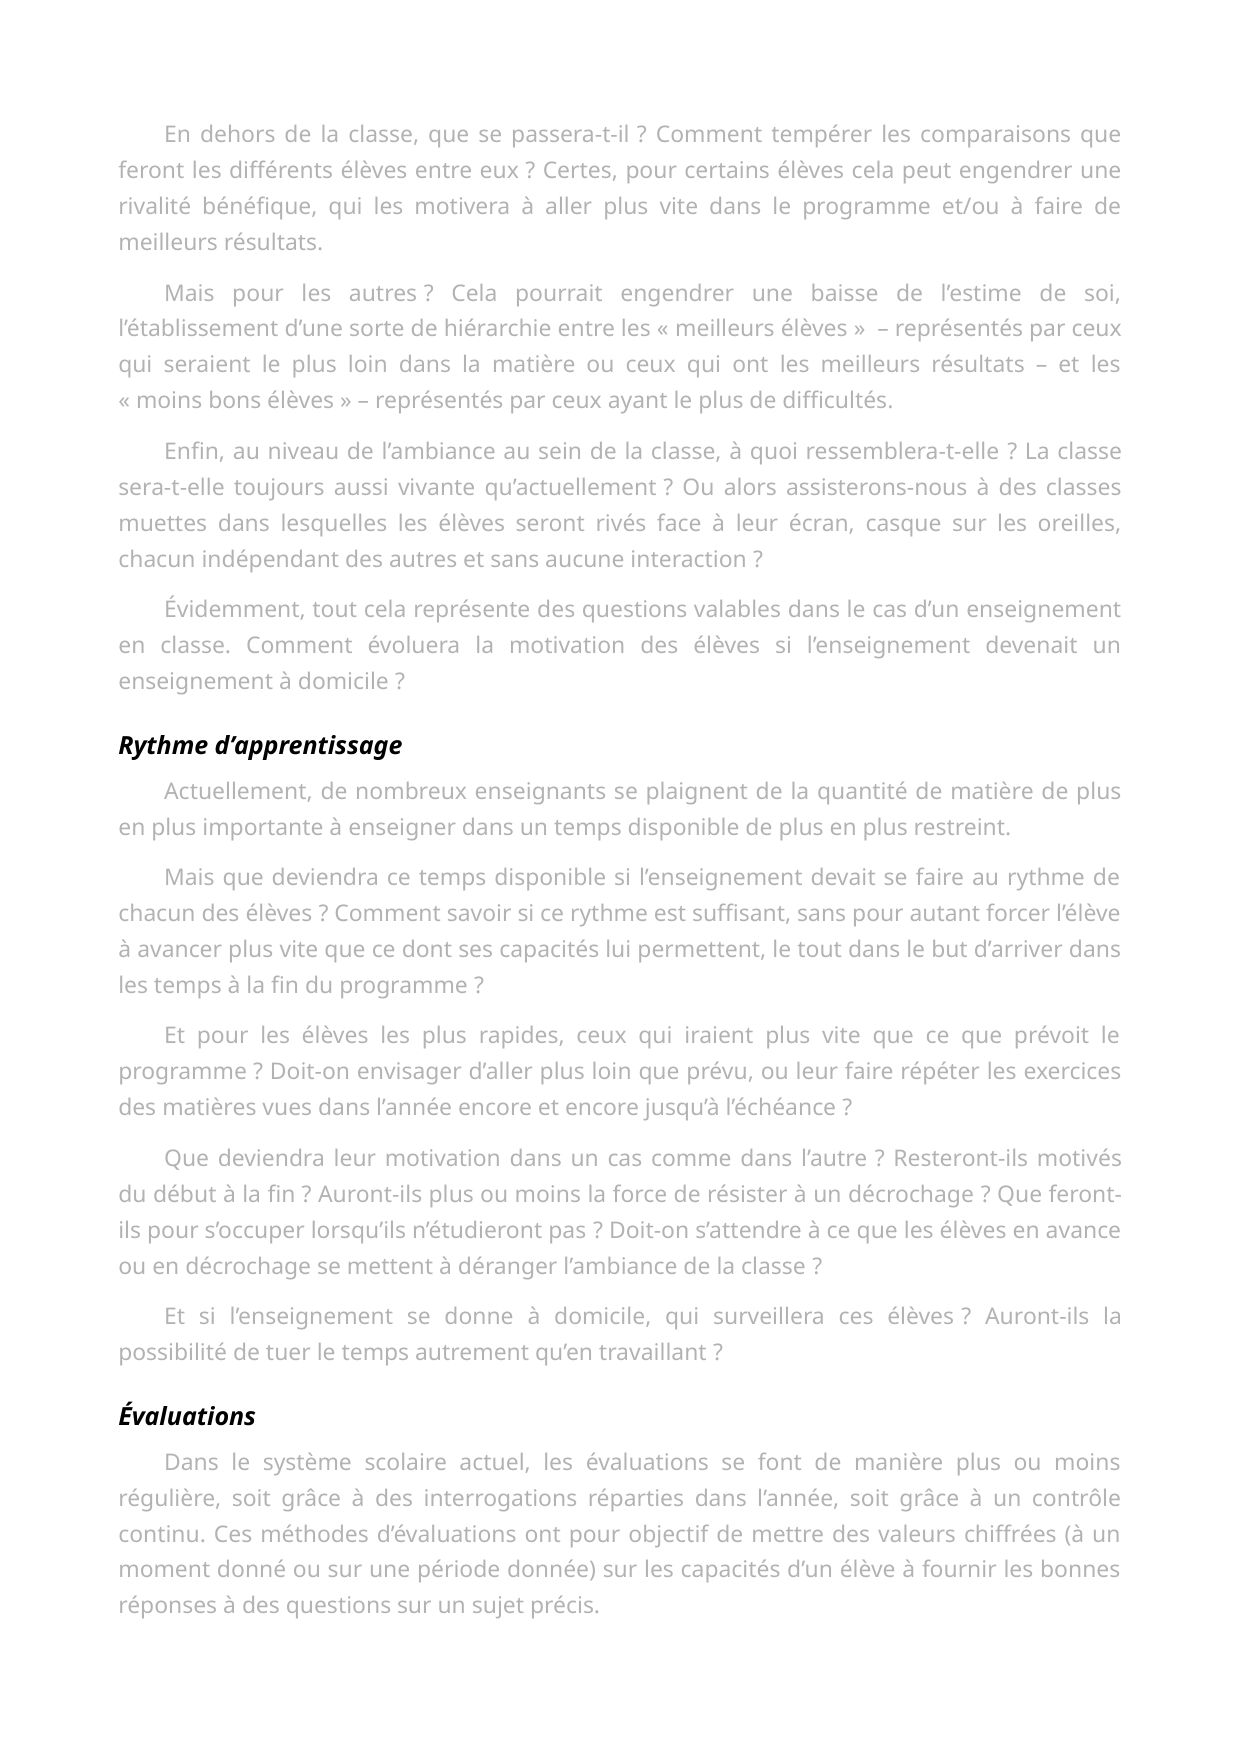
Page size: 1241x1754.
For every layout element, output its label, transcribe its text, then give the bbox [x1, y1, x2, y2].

text Actuellement, de nombreux enseignants se plaignent de la quantité de matière de plus en plus importante à enseigner dans un temps disponible de plus en plus restreint. [118, 774, 1122, 842]
text En dehors de la classe, que se passera-t-il ? Comment tempérer les comparaisons que feront les différents élèves entre eux ? Certes, pour certains élèves cela peut engendrer une rivalité bénéfique, qui les motivera à aller plus vite dans le programme et/ou à faire de meilleurs résultats. [118, 118, 1122, 257]
text Dans le système scolaire actuel, les évaluations se font de manière plus ou moins régulière, soit grâce à des interrogations réparties dans l’année, soit grâce à un contrôle continu. Ces méthodes d’évaluations ont pour objectif de mettre des valeurs chiffrées (à un moment donné ou sur une période donnée) sur les capacités d’un élève à fournir les bonnes réponses à des questions sur un sujet précis. [118, 1446, 1122, 1621]
subtitle Rythme d’apprentissage [118, 728, 1122, 762]
text Mais pour les autres ? Cela pourrait engendrer une baisse de l’estime de soi, l’établissement d’une sorte de hiérarchie entre les « meilleurs élèves » – représentés par ceux qui seraient le plus loin dans la matière ou ceux qui ont les meilleurs résultats – et les « moins bons élèves » – représentés par ceux ayant le plus de difficultés. [118, 276, 1122, 416]
subtitle Évaluations [118, 1399, 1122, 1433]
text Évidemment, tout cela représente des questions valables dans le cas d’un enseignement en classe. Comment évoluera la motivation des élèves si l’enseignement devenait un enseignement à domicile ? [118, 593, 1122, 696]
text Mais que deviendra ce temps disponible si l’enseignement devait se faire au rythme de chacun des élèves ? Comment savoir si ce rythme est suffisant, sans pour autant forcer l’élève à avancer plus vite que ce dont ses capacités lui permettent, le tout dans le but d’arriver dans les temps à la fin du programme ? [118, 861, 1122, 1000]
text Enfin, au niveau de l’ambiance au sein de la classe, à quoi ressemblera-t-elle ? La classe sera-t-elle toujours aussi vivante qu’actuellement ? Ou alors assisterons-nous à des classes muettes dans lesquelles les élèves seront rivés face à leur écran, casque sur les oreilles, chacun indépendant des autres et sans aucune interaction ? [118, 435, 1122, 574]
text Et si l’enseignement se donne à domicile, qui surveillera ces élèves ? Auront-ils la possibilité de tuer le temps autrement qu’en travaillant ? [118, 1300, 1122, 1367]
text Que deviendra leur motivation dans un cas comme dans l’autre ? Resteront-ils motivés du début à la fin ? Auront-ils plus ou moins la force de résister à un décrochage ? Que feront-ils pour s’occuper lorsqu’ils n’étudieront pas ? Doit-on s’attendre à ce que les élèves en avance ou en décrochage se mettent à déranger l’ambiance de la classe ? [118, 1142, 1122, 1281]
text Et pour les élèves les plus rapides, ceux qui iraient plus vite que ce que prévoit le programme ? Doit-on envisager d’aller plus loin que prévu, ou leur faire répéter les exercices des matières vues dans l’année encore et encore jusqu’à l’échéance ? [118, 1019, 1122, 1122]
